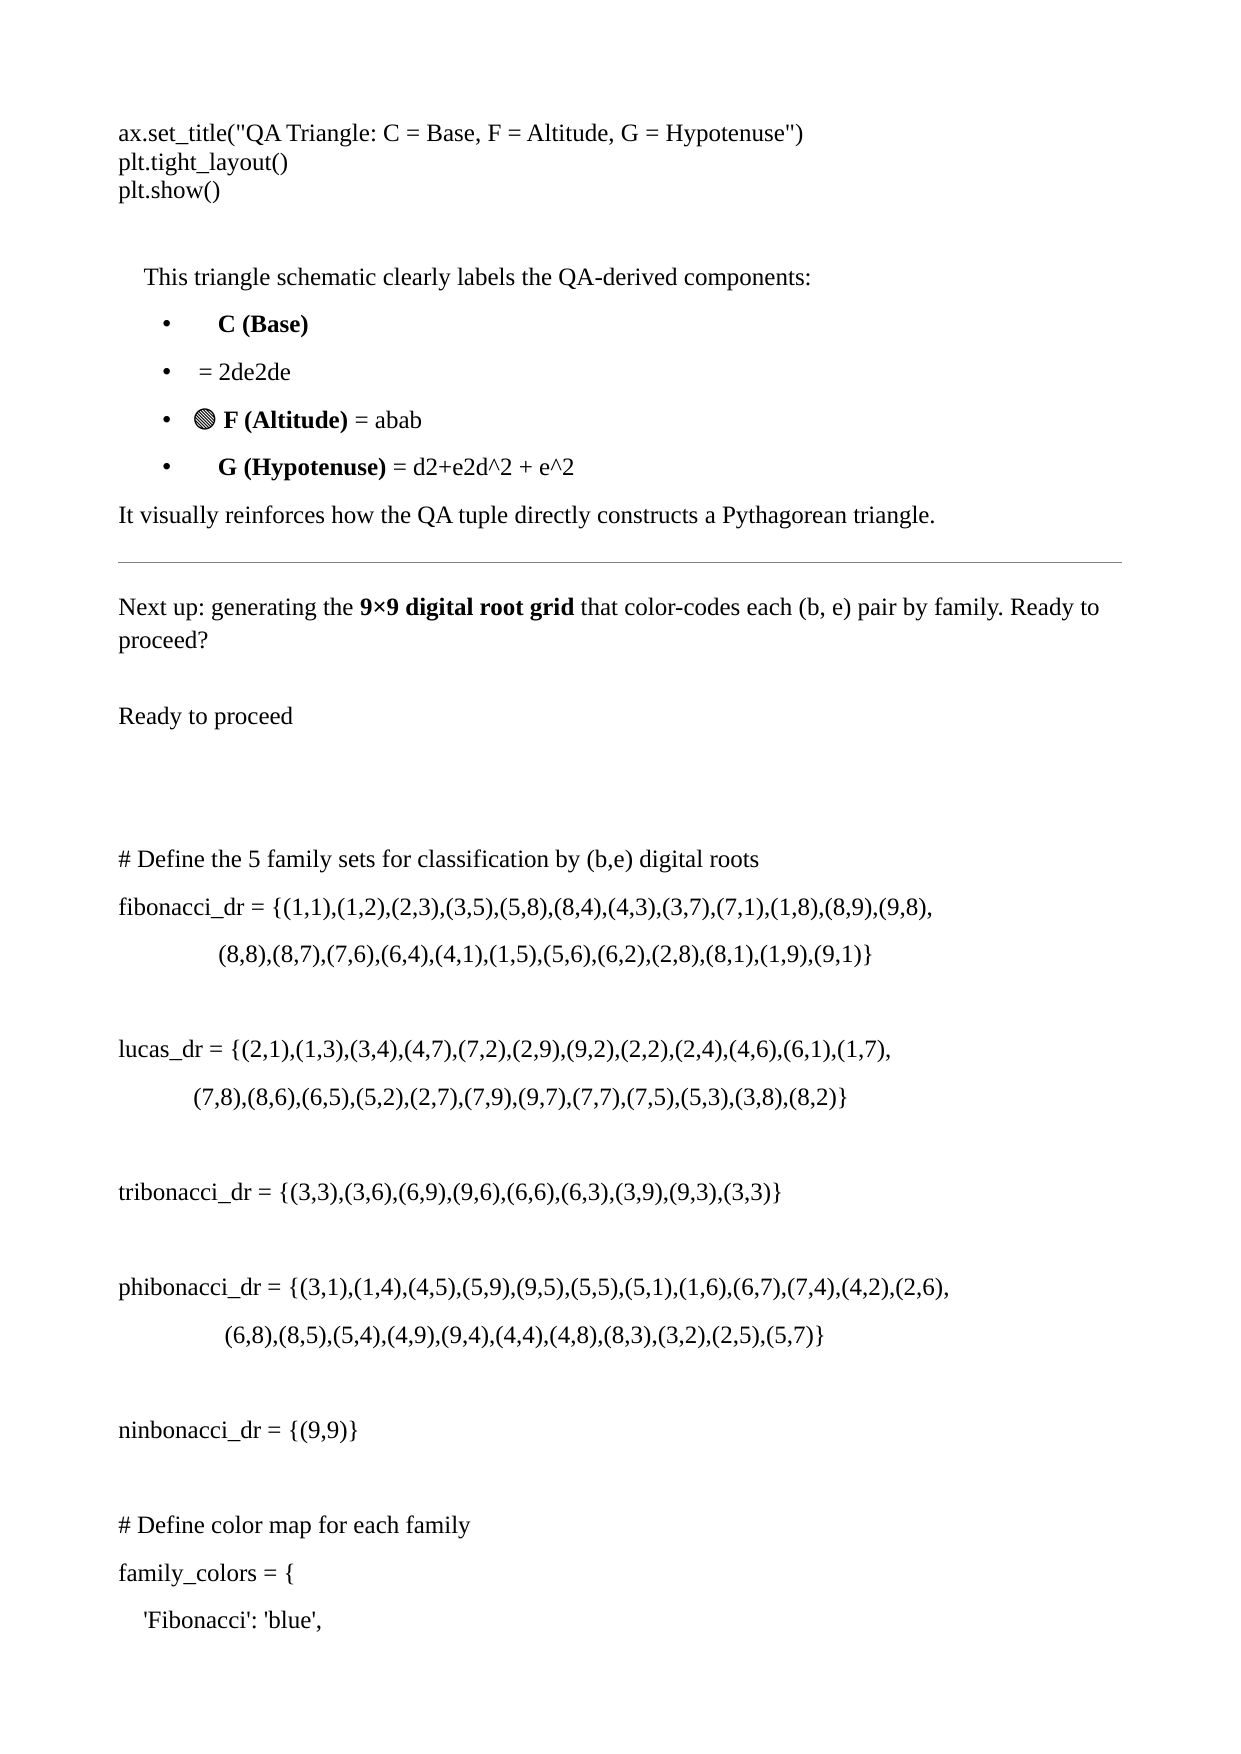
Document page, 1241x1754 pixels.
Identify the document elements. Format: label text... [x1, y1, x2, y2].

text # Define the 5 family sets for classification by (b,e) digital roots [118, 844, 1122, 873]
list 🔵 C (Base) [162, 309, 1122, 338]
text Next up: generating the 9×9 digital root grid that color-codes each (b, e) pair by family. Ready to proceed? [118, 592, 1122, 653]
text fibonacci_dr = {(1,1),(1,2),(2,3),(3,5),(5,8),(8,4),(4,3),(3,7),(7,1),(1,8),(8,9),(9,8), [118, 892, 1122, 920]
text plt.show() [118, 176, 1122, 204]
text (8,8),(8,7),(7,6),(6,4),(4,1),(1,5),(5,6),(6,2),(2,8),(8,1),(1,9),(9,1)} [118, 939, 1122, 968]
text ninbonacci_dr = {(9,9)} [118, 1415, 1122, 1444]
text phibonacci_dr = {(3,1),(1,4),(4,5),(5,9),(9,5),(5,5),(5,1),(1,6),(6,7),(7,4),(4,2),(2,6), [118, 1272, 1122, 1301]
list 🔴 G (Hypotenuse) = d2+e2d^2 + e^2 [162, 452, 1122, 481]
text It visually reinforces how the QA tuple directly constructs a Pythagorean triangle. [118, 500, 1122, 529]
list 🟢 F (Altitude) = abab [162, 405, 1122, 433]
text family_colors = { [118, 1558, 1122, 1587]
list = 2de2de [162, 357, 1122, 386]
text ax.set_title("QA Triangle: C = Base, F = Altitude, G = Hypotenuse") [118, 118, 1122, 147]
text (6,8),(8,5),(5,4),(4,9),(9,4),(4,4),(4,8),(8,3),(3,2),(2,5),(5,7)} [118, 1320, 1122, 1349]
text ✅ This triangle schematic clearly labels the QA-derived components: [118, 262, 1122, 291]
text Ready to proceed [118, 701, 1122, 730]
text # Define color map for each family [118, 1510, 1122, 1539]
text (7,8),(8,6),(6,5),(5,2),(2,7),(7,9),(9,7),(7,7),(7,5),(5,3),(3,8),(8,2)} [118, 1082, 1122, 1111]
text plt.tight_layout() [118, 147, 1122, 176]
text tribonacci_dr = {(3,3),(3,6),(6,9),(9,6),(6,6),(6,3),(3,9),(9,3),(3,3)} [118, 1177, 1122, 1206]
text lucas_dr = {(2,1),(1,3),(3,4),(4,7),(7,2),(2,9),(9,2),(2,2),(2,4),(4,6),(6,1),(1,7), [118, 1034, 1122, 1063]
text 'Fibonacci': 'blue', [118, 1606, 1122, 1634]
